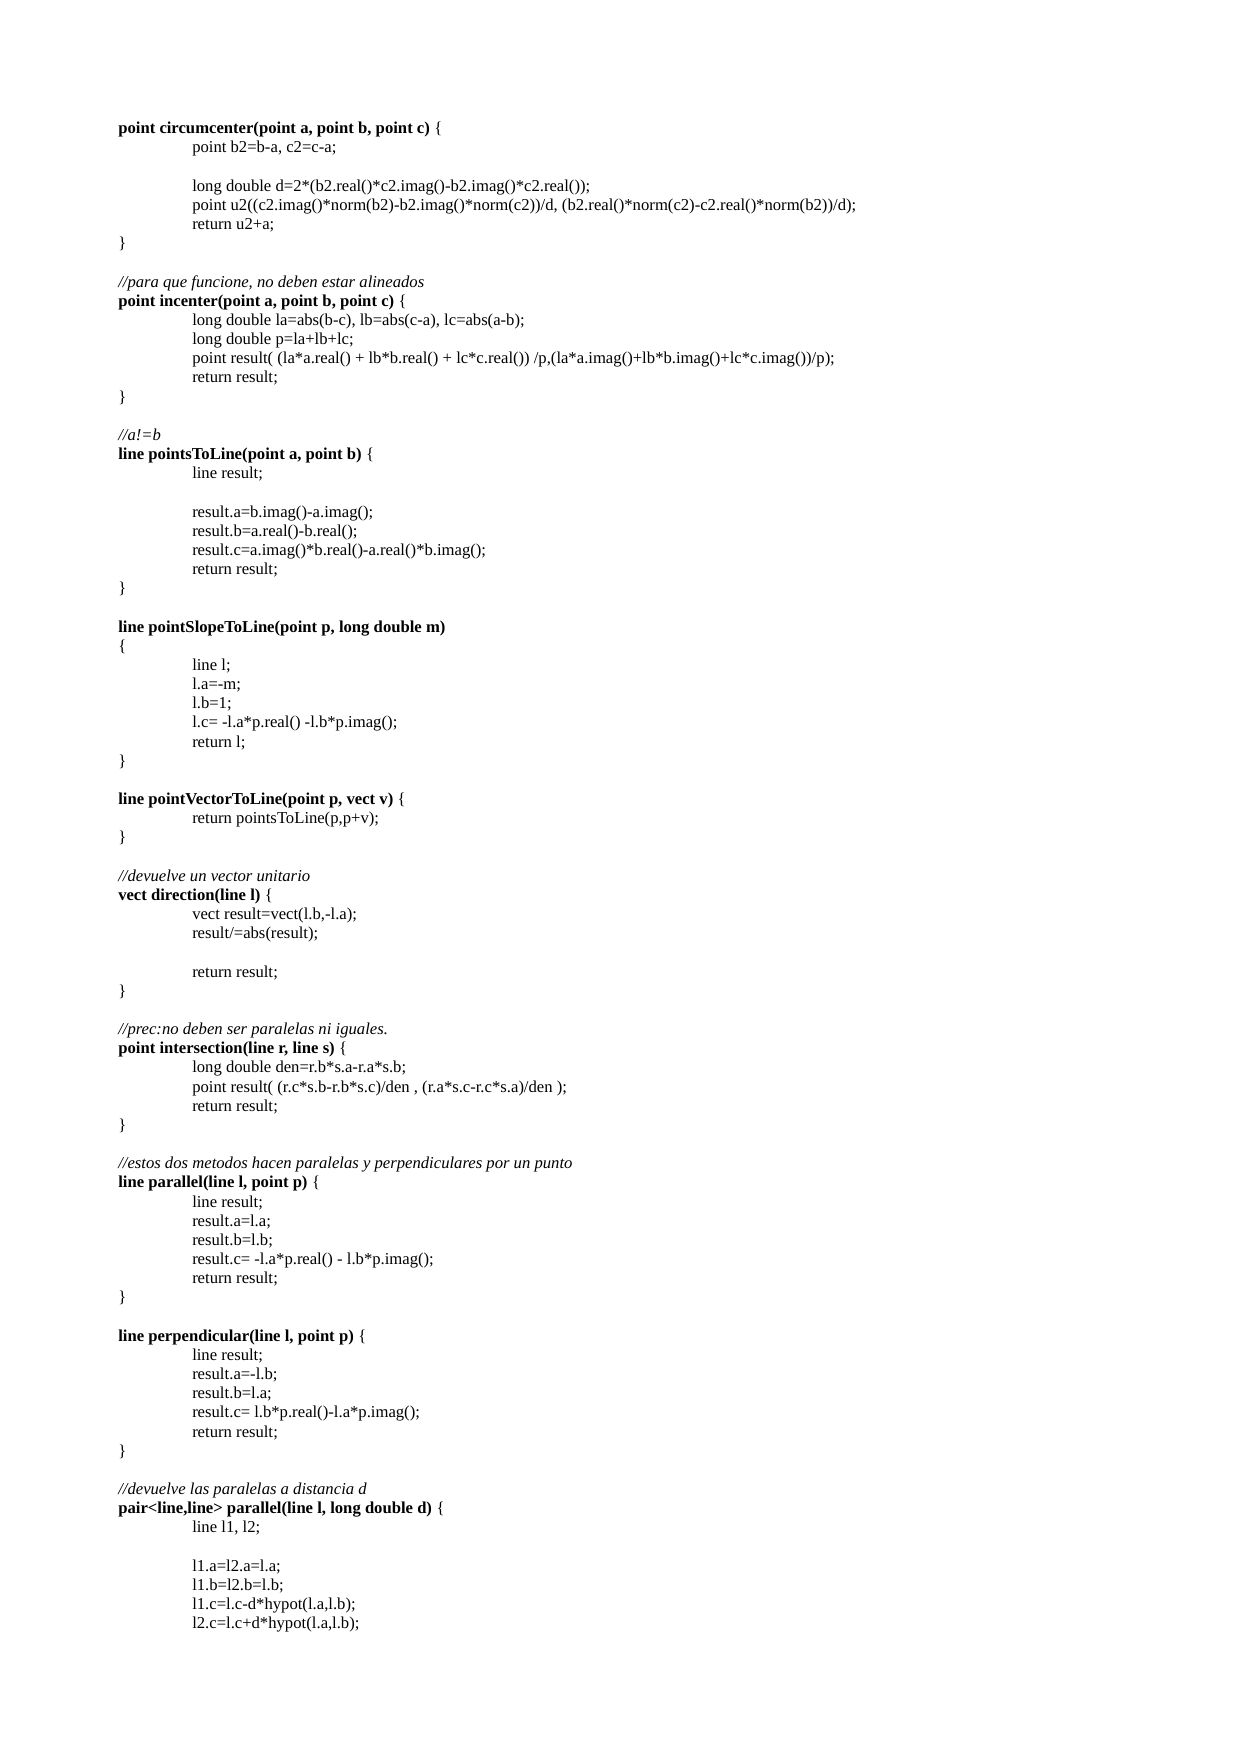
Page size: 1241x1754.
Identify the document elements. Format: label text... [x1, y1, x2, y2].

text line pointSlopeToLine(point p, long double m) [118, 616, 1122, 636]
text l.a=-m; [118, 674, 1122, 693]
text line pointsToLine(point a, point b) { [118, 444, 1122, 463]
text result.c= -l.a*p.real() - l.b*p.imag(); [118, 1249, 1122, 1268]
text vect result=vect(l.b,-l.a); [118, 904, 1122, 923]
text long double la=abs(b-c), lb=abs(c-a), lc=abs(a-b); [118, 310, 1122, 329]
text } [118, 233, 1122, 252]
text } [118, 578, 1122, 597]
text result/=abs(result); [118, 923, 1122, 942]
text point b2=b-a, c2=c-a; [118, 137, 1122, 156]
text point incenter(point a, point b, point c) { [118, 291, 1122, 310]
text point u2((c2.imag()*norm(b2)-b2.imag()*norm(c2))/d, (b2.real()*norm(c2)-c2.real()*norm(b2))/d); [118, 195, 1122, 214]
text l1.b=l2.b=l.b; [118, 1575, 1122, 1594]
text return result; [118, 1421, 1122, 1441]
text l.c= -l.a*p.real() -l.b*p.imag(); [118, 712, 1122, 731]
text line l; [118, 655, 1122, 674]
text point circumcenter(point a, point b, point c) { [118, 118, 1122, 137]
text } [118, 1115, 1122, 1134]
text line l1, l2; [118, 1517, 1122, 1536]
text pair<line,line> parallel(line l, long double d) { [118, 1498, 1122, 1517]
text //prec:no deben ser paralelas ni iguales. [118, 1019, 1122, 1038]
text long double p=la+lb+lc; [118, 329, 1122, 348]
text //devuelve las paralelas a distancia d [118, 1479, 1122, 1498]
text return result; [118, 559, 1122, 578]
text //a!=b [118, 425, 1122, 444]
text result.a=-l.b; [118, 1364, 1122, 1383]
text result.b=l.a; [118, 1383, 1122, 1402]
text line result; [118, 463, 1122, 482]
text //estos dos metodos hacen paralelas y perpendiculares por un punto [118, 1153, 1122, 1172]
text result.c= l.b*p.real()-l.a*p.imag(); [118, 1402, 1122, 1421]
text vect direction(line l) { [118, 885, 1122, 904]
text point result( (la*a.real() + lb*b.real() + lc*c.real()) /p,(la*a.imag()+lb*b.imag()+lc*c.imag())/p); [118, 348, 1122, 367]
text } [118, 1287, 1122, 1306]
text } [118, 981, 1122, 1000]
text result.a=l.a; [118, 1211, 1122, 1230]
text return result; [118, 367, 1122, 386]
text l2.c=l.c+d*hypot(l.a,l.b); [118, 1613, 1122, 1632]
text } [118, 386, 1122, 406]
text return u2+a; [118, 214, 1122, 233]
text point intersection(line r, line s) { [118, 1038, 1122, 1057]
text point result( (r.c*s.b-r.b*s.c)/den , (r.a*s.c-r.c*s.a)/den ); [118, 1076, 1122, 1096]
text line perpendicular(line l, point p) { [118, 1326, 1122, 1345]
text l1.a=l2.a=l.a; [118, 1556, 1122, 1575]
text return result; [118, 961, 1122, 981]
text line pointVectorToLine(point p, vect v) { [118, 789, 1122, 808]
text return result; [118, 1096, 1122, 1115]
text } [118, 1441, 1122, 1460]
text } [118, 751, 1122, 770]
text return l; [118, 731, 1122, 751]
text return pointsToLine(p,p+v); [118, 808, 1122, 827]
text { [118, 636, 1122, 655]
text long double d=2*(b2.real()*c2.imag()-b2.imag()*c2.real()); [118, 176, 1122, 195]
text } [118, 827, 1122, 846]
text line result; [118, 1191, 1122, 1211]
text l.b=1; [118, 693, 1122, 712]
text return result; [118, 1268, 1122, 1287]
text long double den=r.b*s.a-r.a*s.b; [118, 1057, 1122, 1076]
text l1.c=l.c-d*hypot(l.a,l.b); [118, 1594, 1122, 1613]
text line parallel(line l, point p) { [118, 1172, 1122, 1191]
text //devuelve un vector unitario [118, 866, 1122, 885]
text line result; [118, 1345, 1122, 1364]
text result.a=b.imag()-a.imag(); [118, 501, 1122, 521]
text result.b=a.real()-b.real(); [118, 521, 1122, 540]
text result.b=l.b; [118, 1230, 1122, 1249]
text //para que funcione, no deben estar alineados [118, 271, 1122, 291]
text result.c=a.imag()*b.real()-a.real()*b.imag(); [118, 540, 1122, 559]
